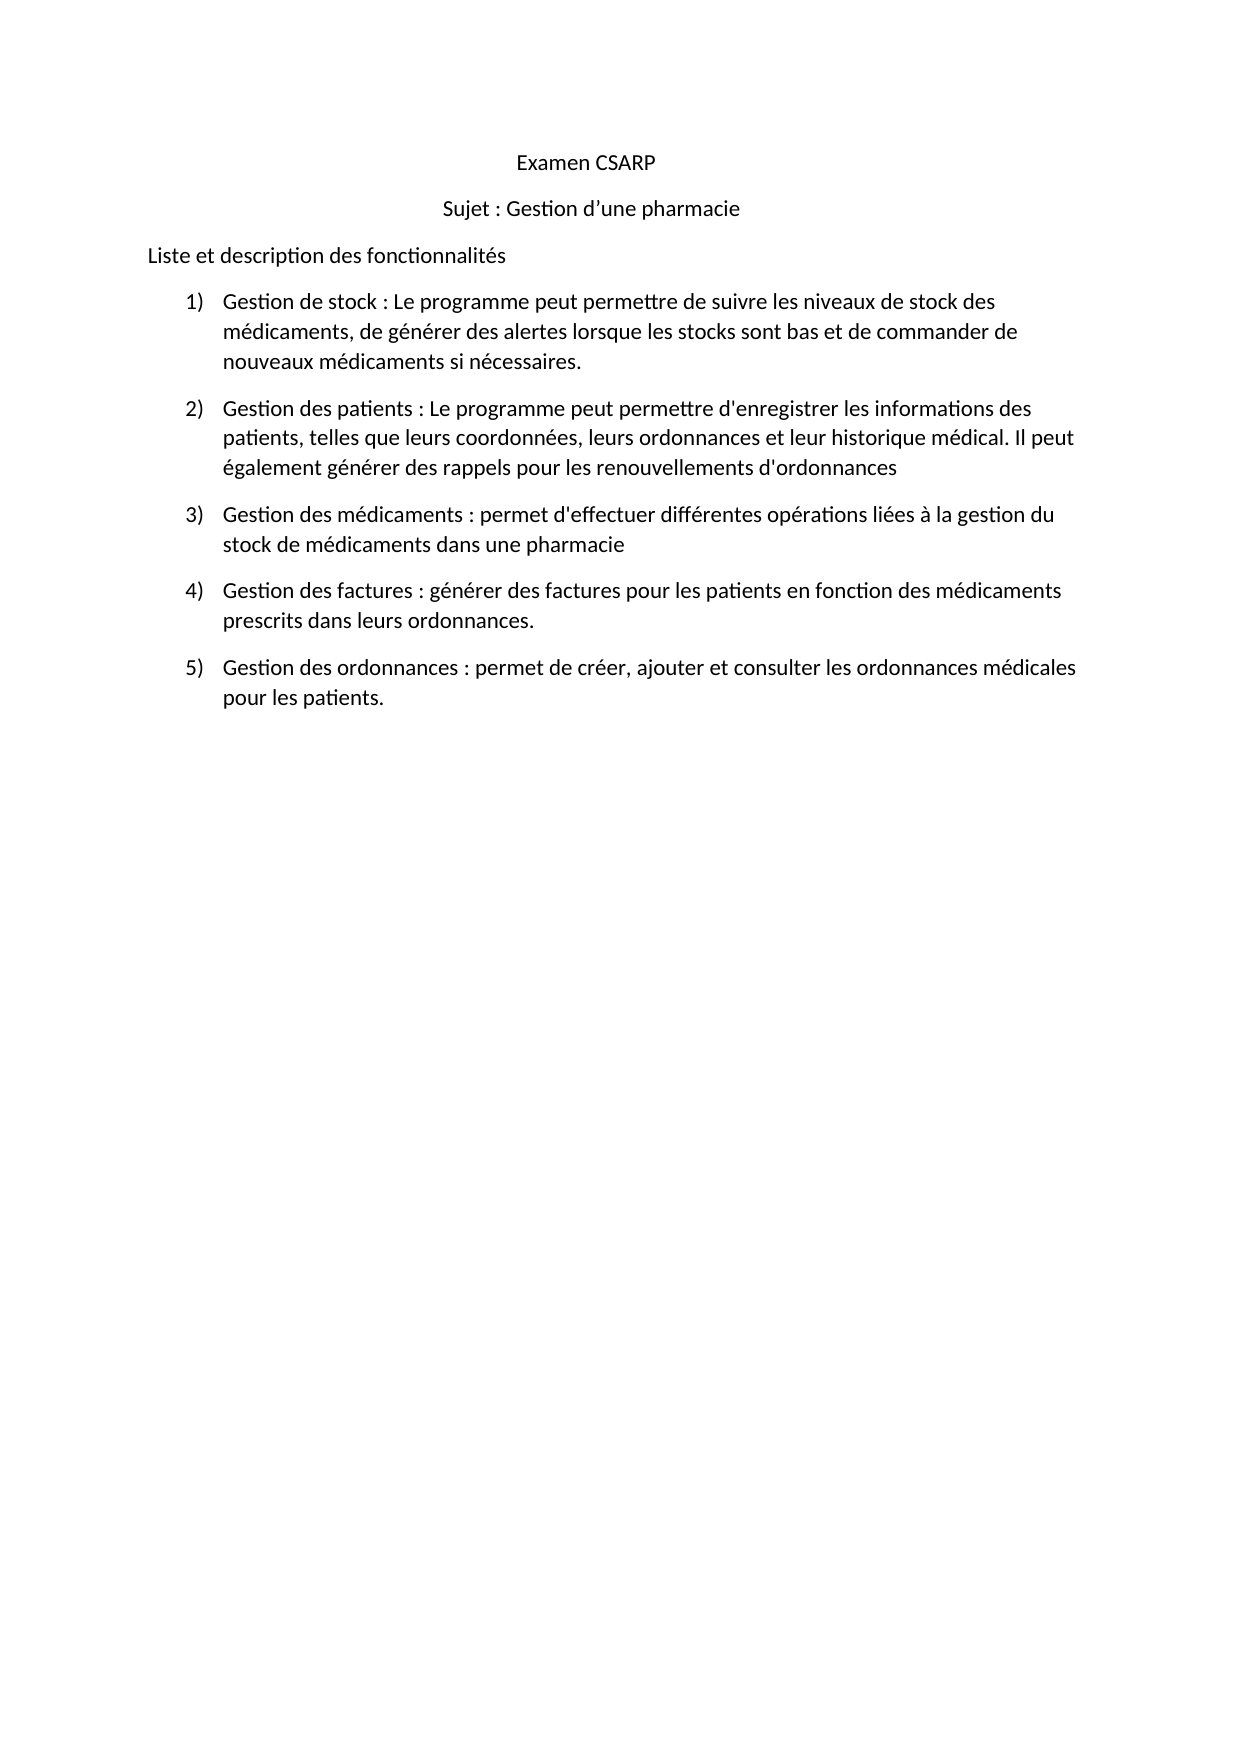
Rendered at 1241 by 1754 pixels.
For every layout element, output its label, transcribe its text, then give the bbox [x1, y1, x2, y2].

text Examen CSARP [148, 148, 1093, 176]
list Gestion des médicaments : permet d'effectuer différentes opérations liées à la gestion du stock de médicaments dans une pharmacie [185, 500, 1093, 558]
text Liste et description des fonctionnalités [148, 241, 1093, 269]
list Gestion des ordonnances : permet de créer, ajouter et consulter les ordonnances médicales pour les patients. [185, 653, 1093, 711]
list Gestion des patients : Le programme peut permettre d'enregistrer les informations des patients, telles que leurs coordonnées, leurs ordonnances et leur historique médical. Il peut également générer des rappels pour les renouvellements d'ordonnances [185, 394, 1093, 481]
list Gestion des factures : générer des factures pour les patients en fonction des médicaments prescrits dans leurs ordonnances. [185, 576, 1093, 634]
list Gestion de stock : Le programme peut permettre de suivre les niveaux de stock des médicaments, de générer des alertes lorsque les stocks sont bas et de commander de nouveaux médicaments si nécessaires. [185, 287, 1093, 375]
text Sujet : Gestion d’une pharmacie [369, 194, 1093, 222]
